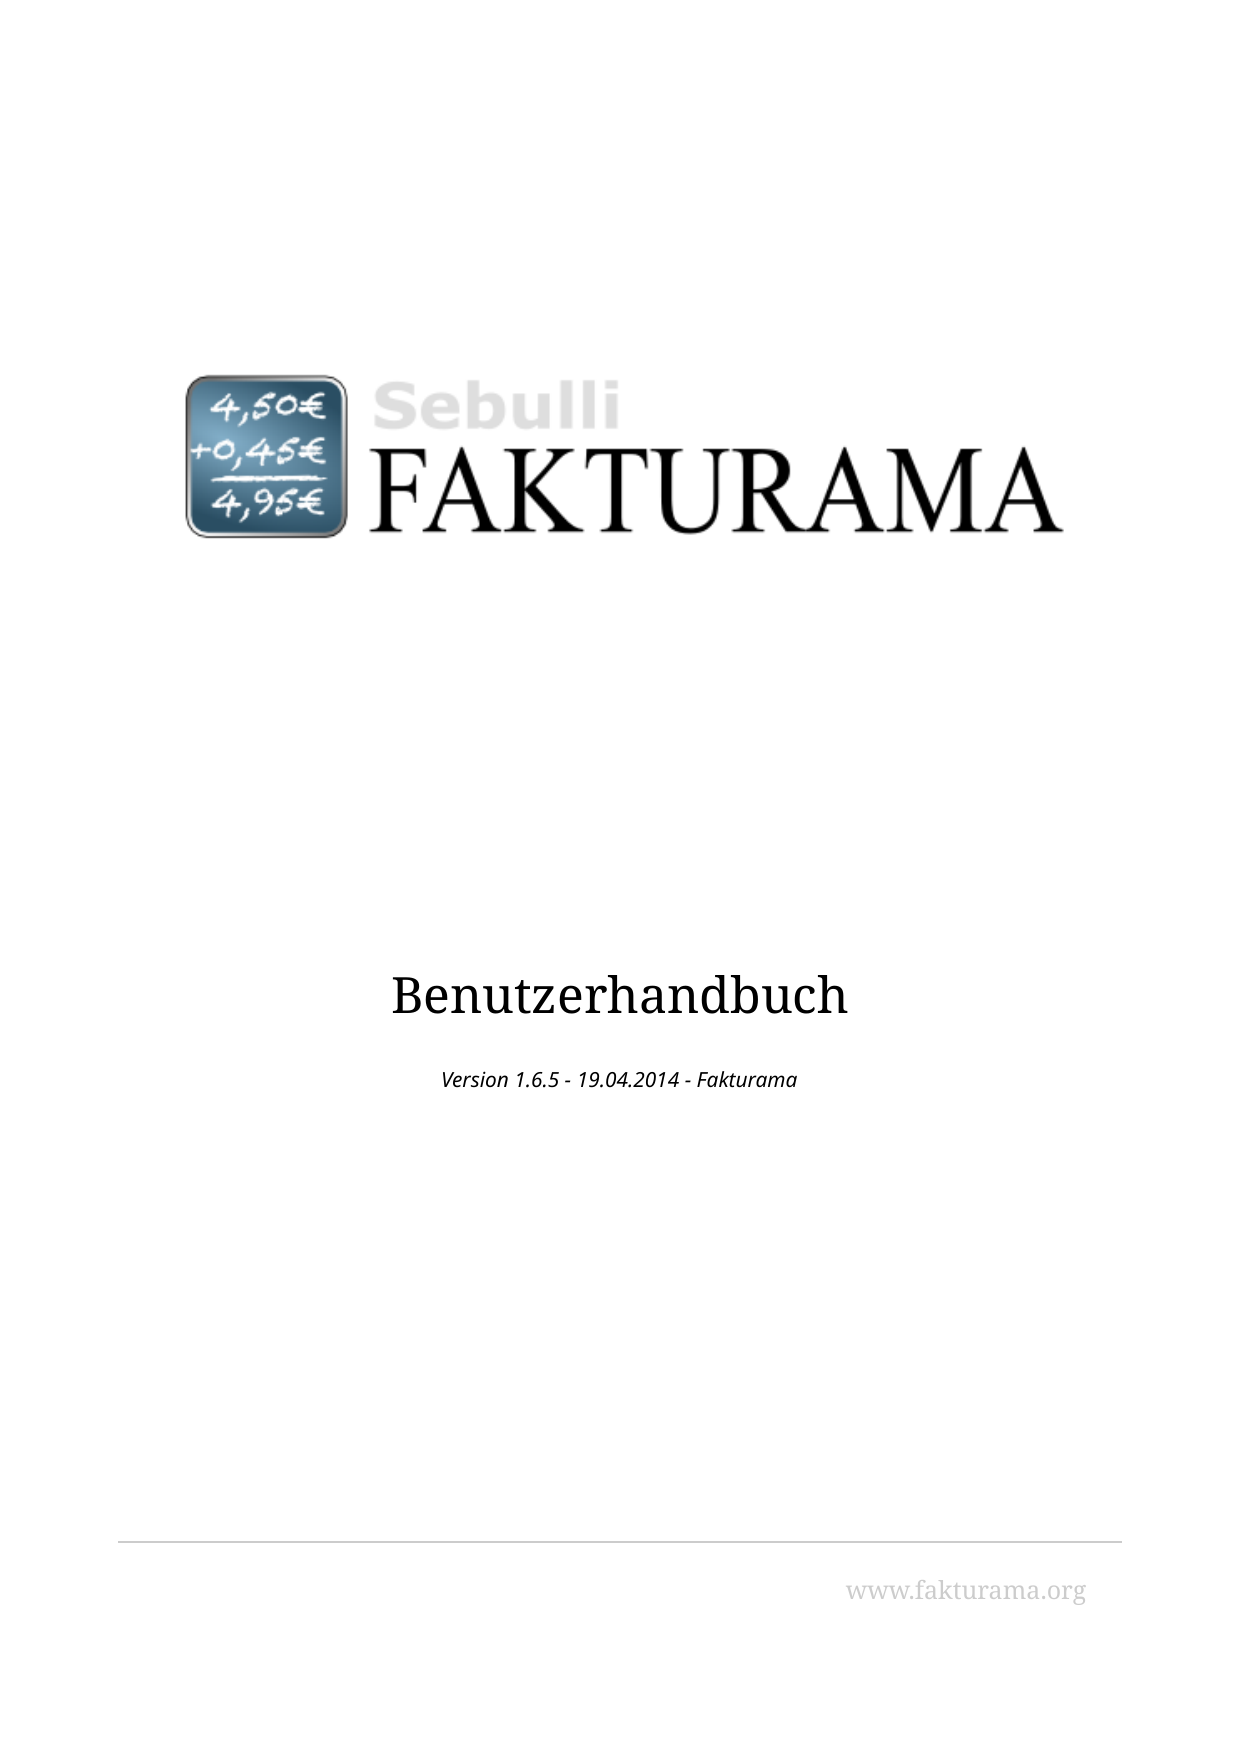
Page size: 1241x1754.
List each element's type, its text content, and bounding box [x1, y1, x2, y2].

subtitle Version 1.6.5 - 19.04.2014 - Fakturama [118, 1066, 1122, 1094]
title Benutzerhandbuch [118, 960, 1122, 1028]
picture [166, 367, 1074, 545]
